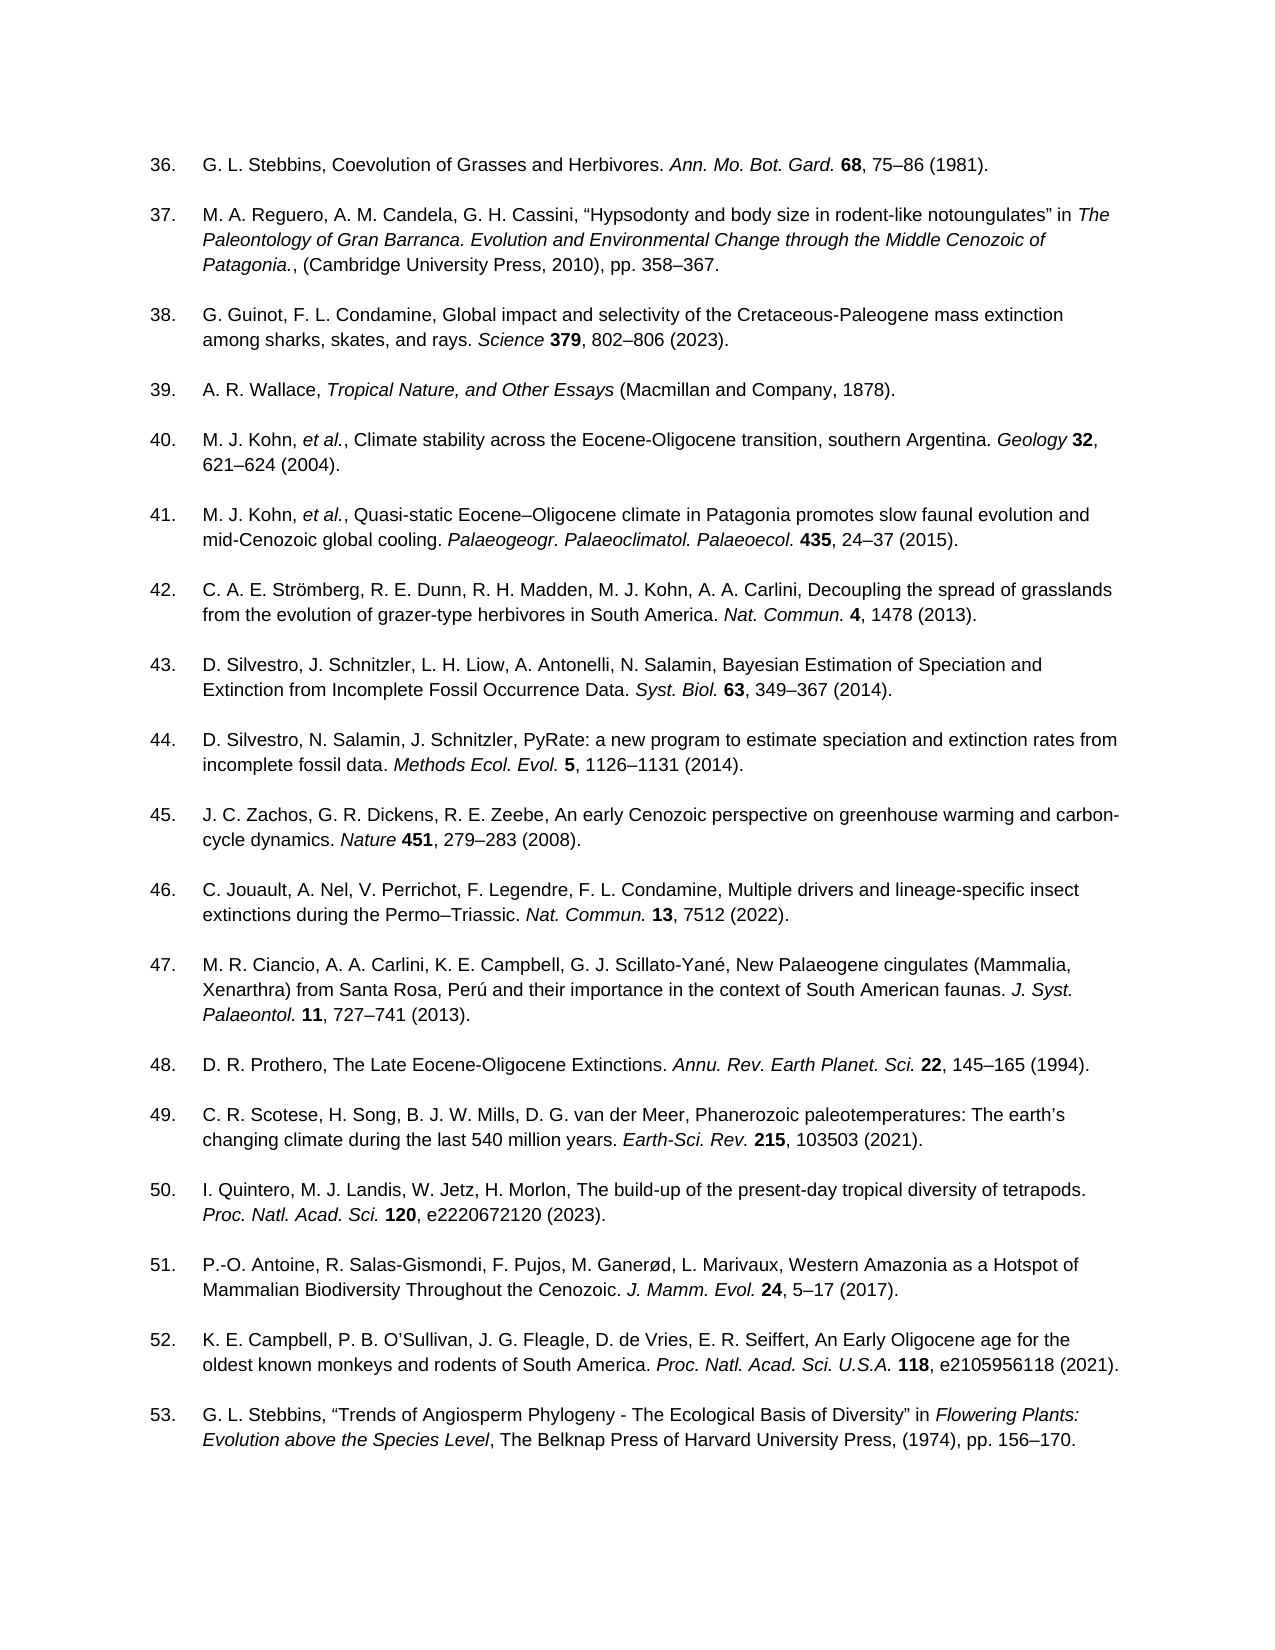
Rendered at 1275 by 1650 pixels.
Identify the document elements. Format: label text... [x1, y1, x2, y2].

text 39. A. R. Wallace, Tropical Nature, and Other Essays (Macmillan and Company, 1878). [150, 375, 1125, 400]
text 51. P.-O. Antoine, R. Salas-Gismondi, F. Pujos, M. Ganerød, L. Marivaux, Western Amazonia as a Hotspot of Mammalian Biodiversity Throughout the Cenozoic. J. Mamm. Evol. 24, 5–17 (2017). [150, 1250, 1125, 1300]
text 46. C. Jouault, A. Nel, V. Perrichot, F. Legendre, F. L. Condamine, Multiple drivers and lineage-specific insect extinctions during the Permo–Triassic. Nat. Commun. 13, 7512 (2022). [150, 875, 1125, 925]
text 36. G. L. Stebbins, Coevolution of Grasses and Herbivores. Ann. Mo. Bot. Gard. 68, 75–86 (1981). [150, 150, 1125, 175]
text 48. D. R. Prothero, The Late Eocene-Oligocene Extinctions. Annu. Rev. Earth Planet. Sci. 22, 145–165 (1994). [150, 1050, 1125, 1075]
text 52. K. E. Campbell, P. B. O’Sullivan, J. G. Fleagle, D. de Vries, E. R. Seiffert, An Early Oligocene age for the oldest known monkeys and rodents of South America. Proc. Natl. Acad. Sci. U.S.A. 118, e2105956118 (2021). [150, 1325, 1125, 1375]
text 47. M. R. Ciancio, A. A. Carlini, K. E. Campbell, G. J. Scillato-Yané, New Palaeogene cingulates (Mammalia, Xenarthra) from Santa Rosa, Perú and their importance in the context of South American faunas. J. Syst. Palaeontol. 11, 727–741 (2013). [150, 950, 1125, 1025]
text 44. D. Silvestro, N. Salamin, J. Schnitzler, PyRate: a new program to estimate speciation and extinction rates from incomplete fossil data. Methods Ecol. Evol. 5, 1126–1131 (2014). [150, 725, 1125, 775]
text 41. M. J. Kohn, et al., Quasi-static Eocene–Oligocene climate in Patagonia promotes slow faunal evolution and mid-Cenozoic global cooling. Palaeogeogr. Palaeoclimatol. Palaeoecol. 435, 24–37 (2015). [150, 500, 1125, 550]
text 45. J. C. Zachos, G. R. Dickens, R. E. Zeebe, An early Cenozoic perspective on greenhouse warming and carbon-cycle dynamics. Nature 451, 279–283 (2008). [150, 800, 1125, 850]
text 53. G. L. Stebbins, “Trends of Angiosperm Phylogeny - The Ecological Basis of Diversity” in Flowering Plants: Evolution above the Species Level, The Belknap Press of Harvard University Press, (1974), pp. 156–170. [150, 1400, 1125, 1450]
text 50. I. Quintero, M. J. Landis, W. Jetz, H. Morlon, The build-up of the present-day tropical diversity of tetrapods. Proc. Natl. Acad. Sci. 120, e2220672120 (2023). [150, 1175, 1125, 1225]
text 43. D. Silvestro, J. Schnitzler, L. H. Liow, A. Antonelli, N. Salamin, Bayesian Estimation of Speciation and Extinction from Incomplete Fossil Occurrence Data. Syst. Biol. 63, 349–367 (2014). [150, 650, 1125, 700]
text 49. C. R. Scotese, H. Song, B. J. W. Mills, D. G. van der Meer, Phanerozoic paleotemperatures: The earth’s changing climate during the last 540 million years. Earth-Sci. Rev. 215, 103503 (2021). [150, 1100, 1125, 1150]
text 40. M. J. Kohn, et al., Climate stability across the Eocene-Oligocene transition, southern Argentina. Geology 32, 621–624 (2004). [150, 425, 1125, 475]
text 42. C. A. E. Strömberg, R. E. Dunn, R. H. Madden, M. J. Kohn, A. A. Carlini, Decoupling the spread of grasslands from the evolution of grazer-type herbivores in South America. Nat. Commun. 4, 1478 (2013). [150, 575, 1125, 625]
text 37. M. A. Reguero, A. M. Candela, G. H. Cassini, “Hypsodonty and body size in rodent-like notoungulates” in The Paleontology of Gran Barranca. Evolution and Environmental Change through the Middle Cenozoic of Patagonia., (Cambridge University Press, 2010), pp. 358–367. [150, 200, 1125, 275]
text 38. G. Guinot, F. L. Condamine, Global impact and selectivity of the Cretaceous-Paleogene mass extinction among sharks, skates, and rays. Science 379, 802–806 (2023). [150, 300, 1125, 350]
